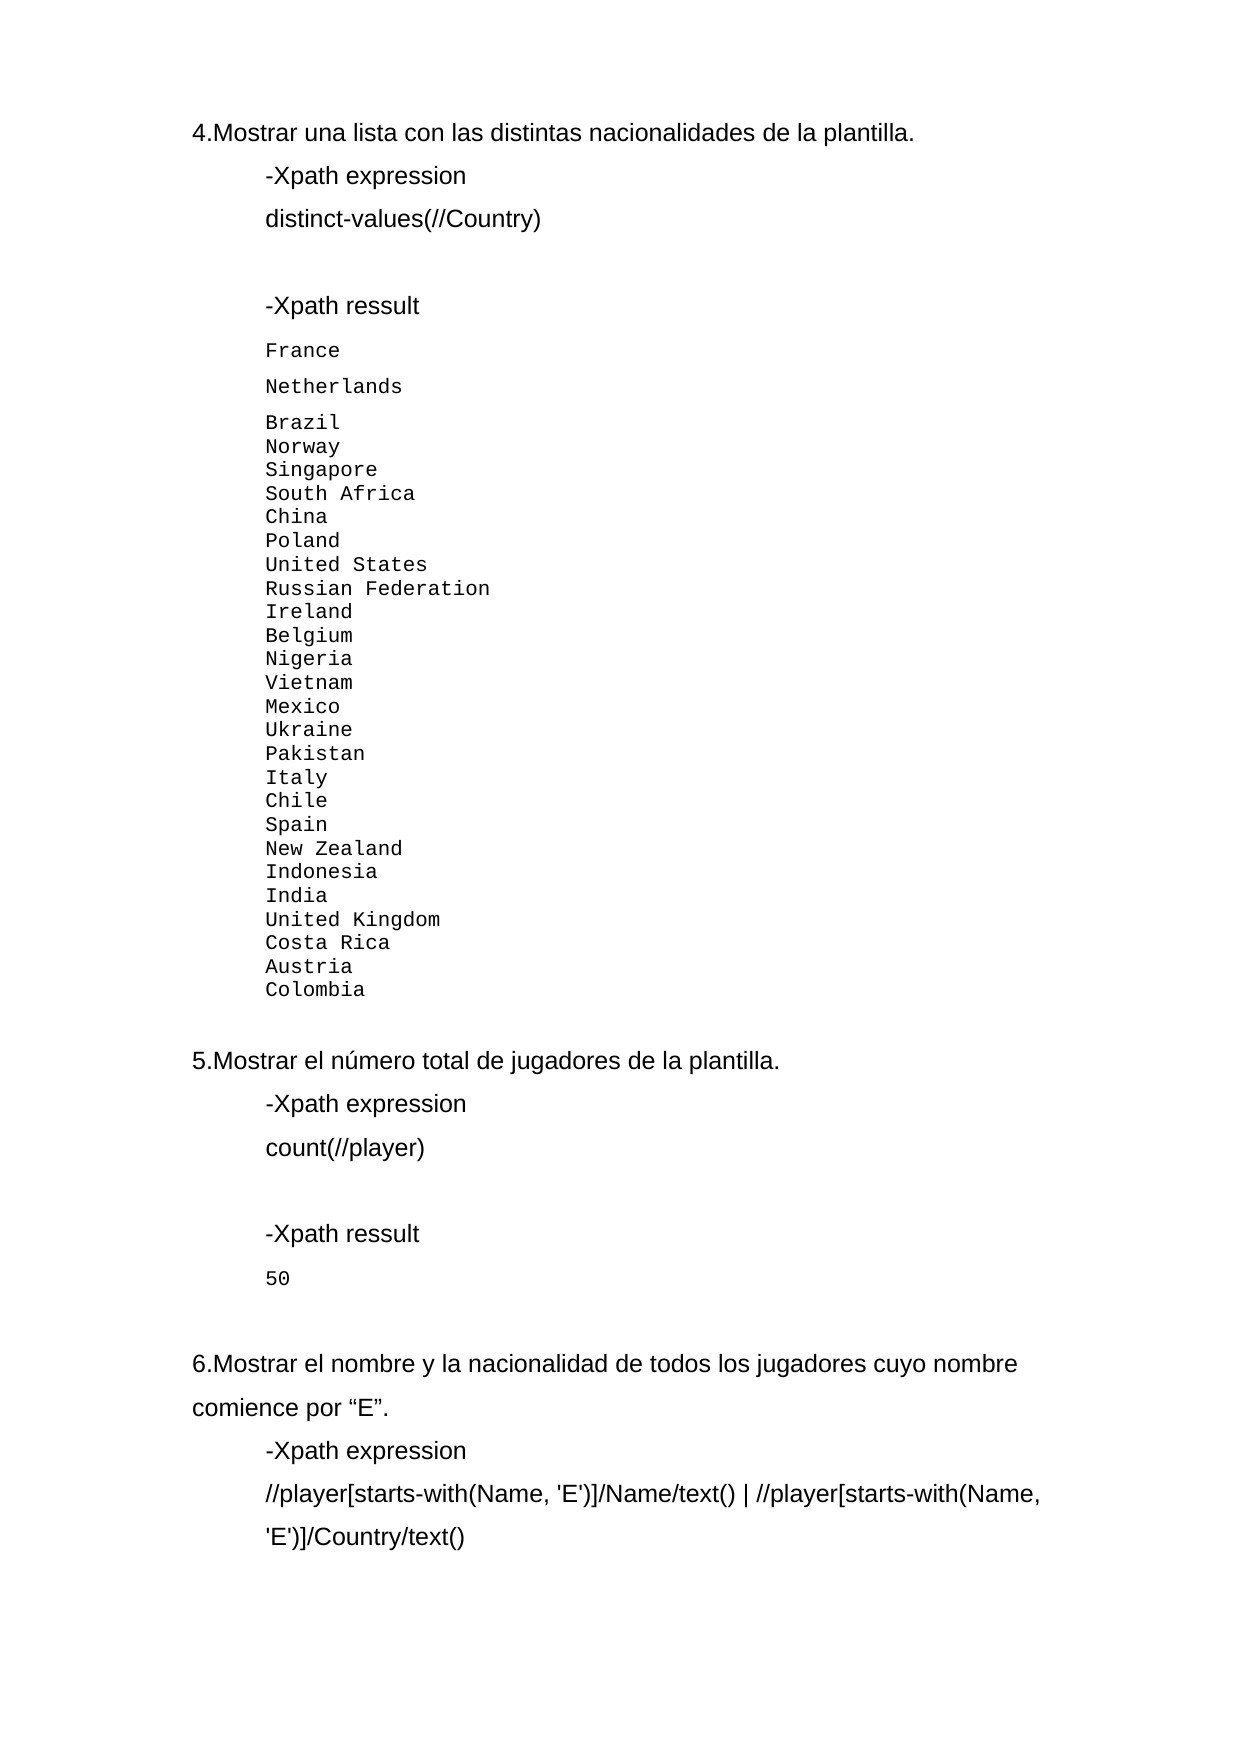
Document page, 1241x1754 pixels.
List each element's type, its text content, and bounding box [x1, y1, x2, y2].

text Colombia [118, 979, 1122, 1003]
text Singapore [118, 459, 1122, 483]
text France [118, 334, 1122, 363]
text Brazil [118, 412, 1122, 436]
text -Xpath ressult [118, 291, 1122, 319]
list Mostrar una lista con las distintas nacionalidades de la plantilla. [118, 118, 1122, 147]
list //player[starts-with(Name, 'E')]/Name/text() | //player[starts-with(Name, 'E')]/Country/text() [236, 1479, 1122, 1551]
text Poland [118, 530, 1122, 554]
text Norway [118, 436, 1122, 459]
text New Zealand [118, 838, 1122, 861]
text Vietnam [118, 672, 1122, 696]
text Ireland [118, 601, 1122, 625]
list -Xpath expression [236, 1089, 1122, 1118]
text United Kingdom [118, 908, 1122, 932]
text South Africa [118, 483, 1122, 507]
text Netherlands [118, 376, 1122, 399]
list -Xpath expression [236, 1436, 1122, 1464]
text Pakistan [118, 743, 1122, 767]
list Mostrar el nombre y la nacionalidad de todos los jugadores cuyo nombre comience por “E”. [118, 1349, 1122, 1421]
text Spain [118, 814, 1122, 838]
text Austria [118, 956, 1122, 979]
text Ukraine [118, 719, 1122, 743]
text 50 [118, 1262, 1122, 1292]
text -Xpath expression [118, 161, 1122, 190]
text Nigeria [118, 648, 1122, 672]
text United States [118, 554, 1122, 577]
text India [118, 885, 1122, 908]
text -Xpath ressult [118, 1219, 1122, 1247]
text Mexico [118, 696, 1122, 719]
text Indonesia [118, 861, 1122, 885]
text Costa Rica [118, 932, 1122, 956]
list count(//player) [236, 1132, 1122, 1161]
text Russian Federation [118, 577, 1122, 601]
text Italy [118, 767, 1122, 790]
text Belgium [118, 625, 1122, 648]
text distinct-values(//Country) [118, 204, 1122, 233]
list Mostrar el número total de jugadores de la plantilla. [118, 1046, 1122, 1075]
text Chile [118, 790, 1122, 814]
text China [118, 507, 1122, 530]
